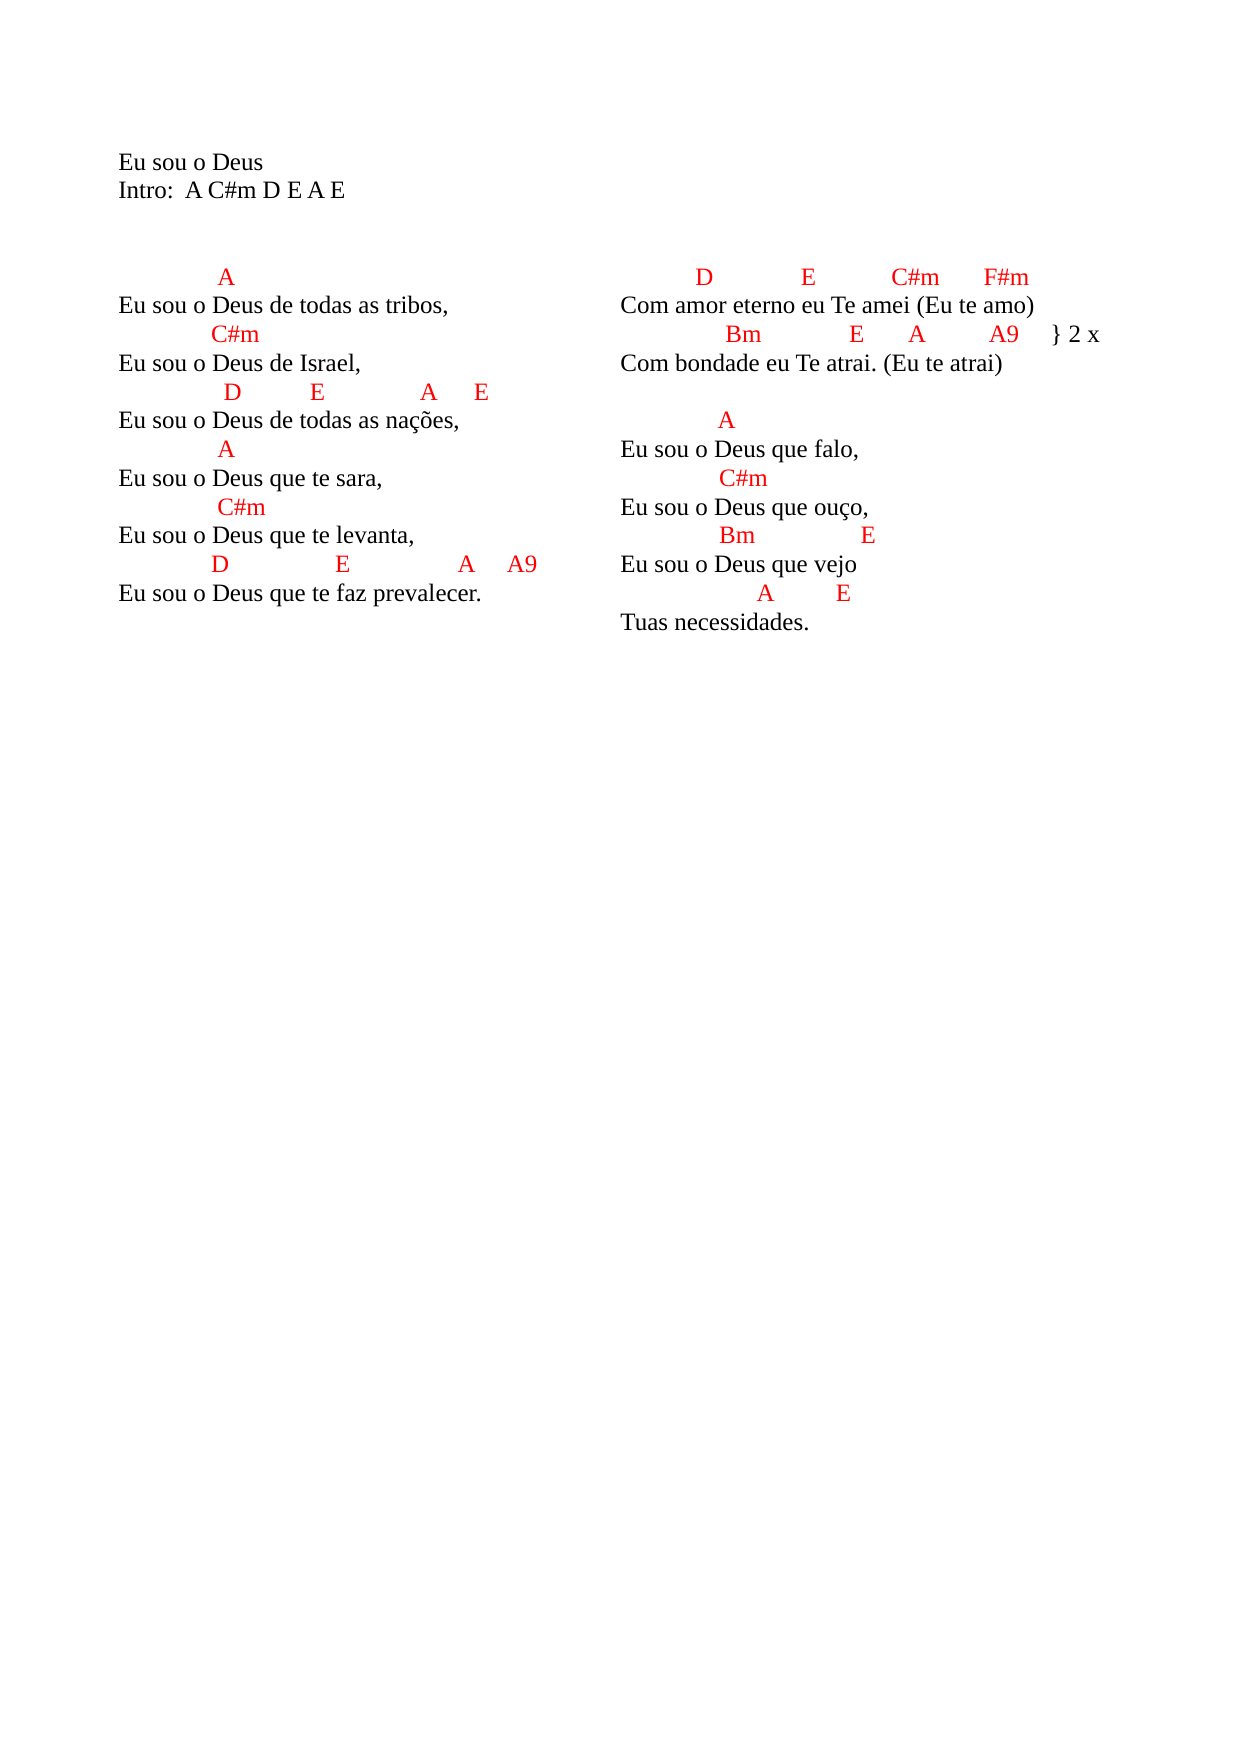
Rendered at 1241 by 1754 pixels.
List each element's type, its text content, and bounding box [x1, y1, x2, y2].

text Bm E A A9 } 2 x Com bondade eu Te atrai. (Eu te atrai) [620, 319, 1122, 377]
text Bm E Eu sou o Deus que vejo [620, 521, 1122, 578]
text C#m Eu sou o Deus que ouço, [620, 463, 1122, 521]
text C#m Eu sou o Deus que te levanta, [118, 492, 620, 549]
text A Eu sou o Deus que te sara, [118, 434, 620, 492]
text D E A E Eu sou o Deus de todas as nações, [118, 377, 620, 434]
text Eu sou o Deus de todas as tribos, [118, 291, 620, 319]
text Intro: A C#m D E A E [118, 176, 1122, 204]
text A [118, 262, 620, 291]
text A E Tuas necessidades. [620, 578, 1122, 636]
text D E A A9 Eu sou o Deus que te faz prevalecer. [118, 549, 620, 607]
text C#m Eu sou o Deus de Israel, [118, 319, 620, 377]
text A [620, 406, 1122, 434]
text Eu sou o Deus [118, 147, 1122, 176]
text D E C#m F#m Com amor eterno eu Te amei (Eu te amo) [620, 262, 1122, 319]
text Eu sou o Deus que falo, [620, 434, 1122, 463]
